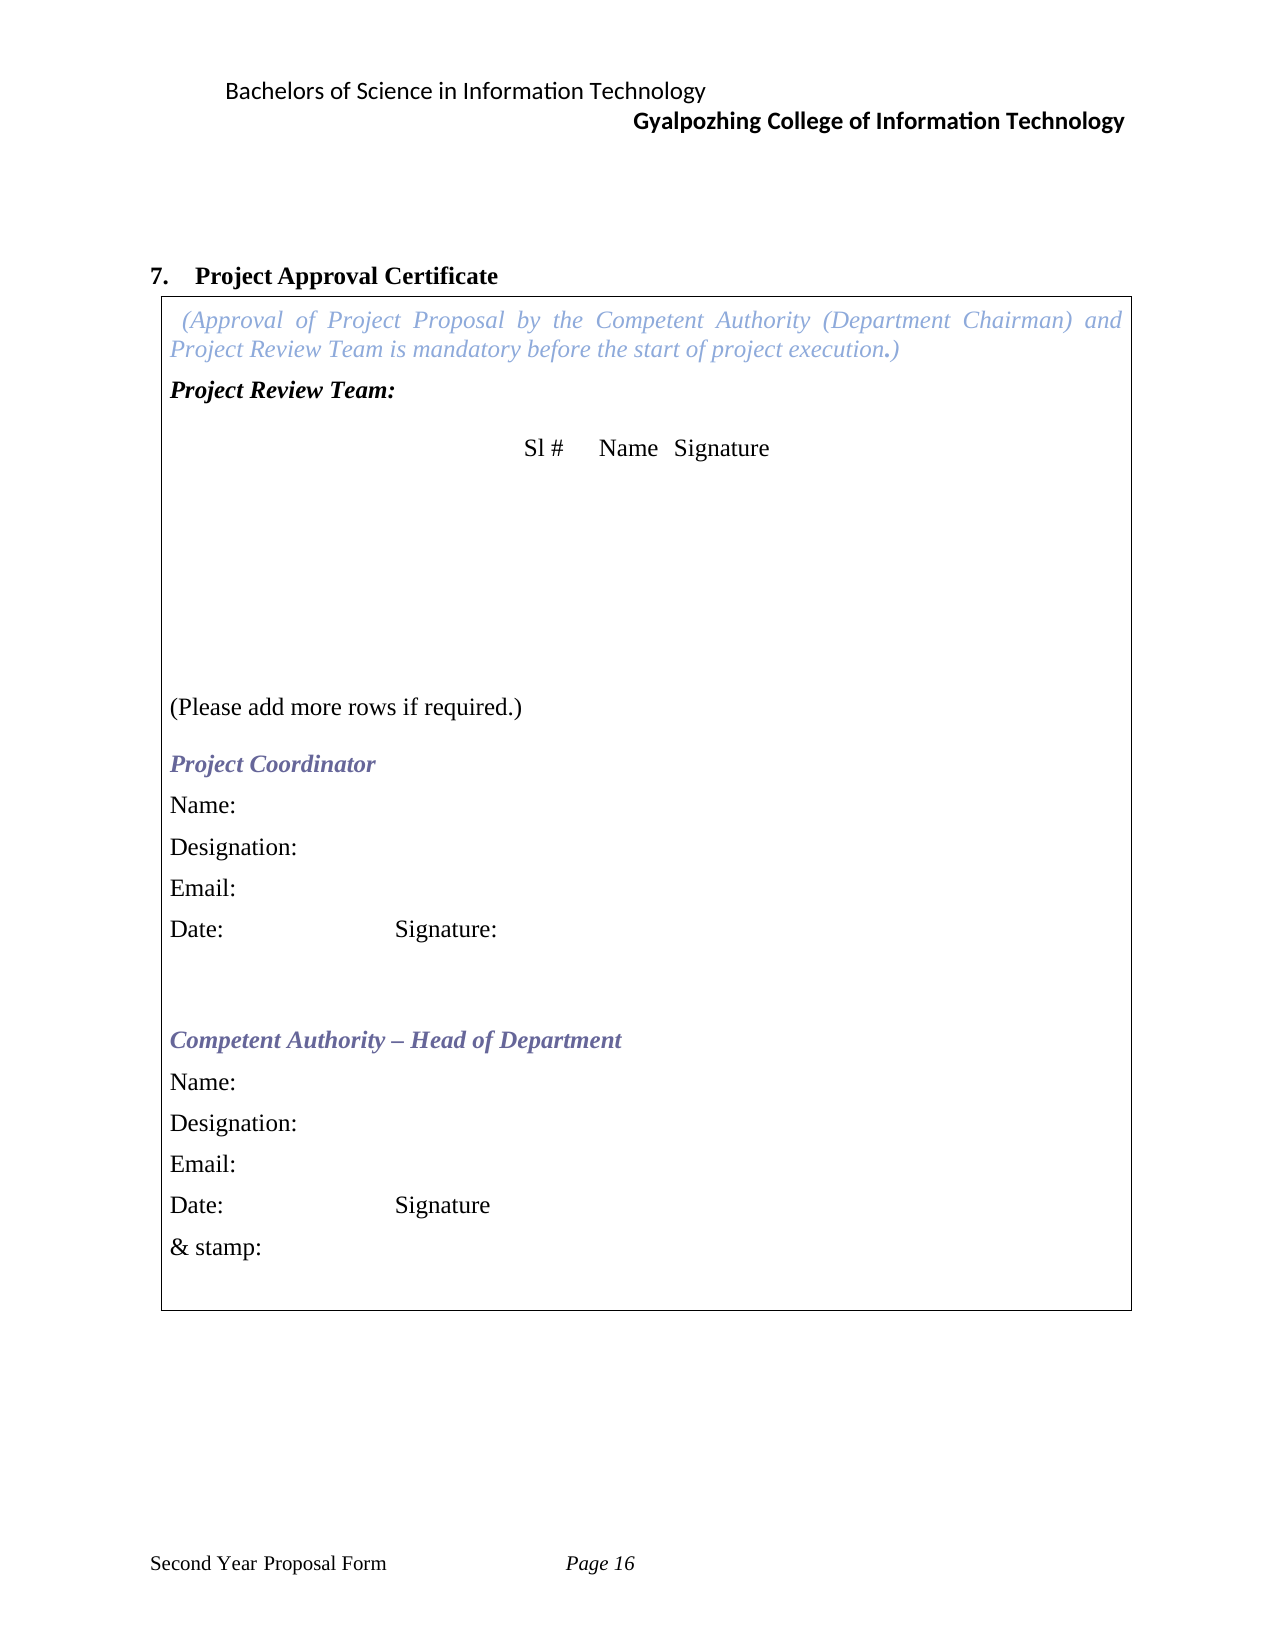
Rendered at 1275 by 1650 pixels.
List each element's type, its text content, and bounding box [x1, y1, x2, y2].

subtitle 7. Project Approval Certificate [150, 261, 1125, 290]
table_header (Approval of Project Proposal by the Competent Authority (Department Chairman) and Project Review Team is mandatory before the start of project execution.) Project Review Team: Sl # Name Signature (Please add more rows if required.) Project Coordinator Name: Designation: Email: Date: Signature: Competent Authority – Head of Department Name: Designation: Email: Date: Signature & stamp: [162, 297, 1131, 1310]
